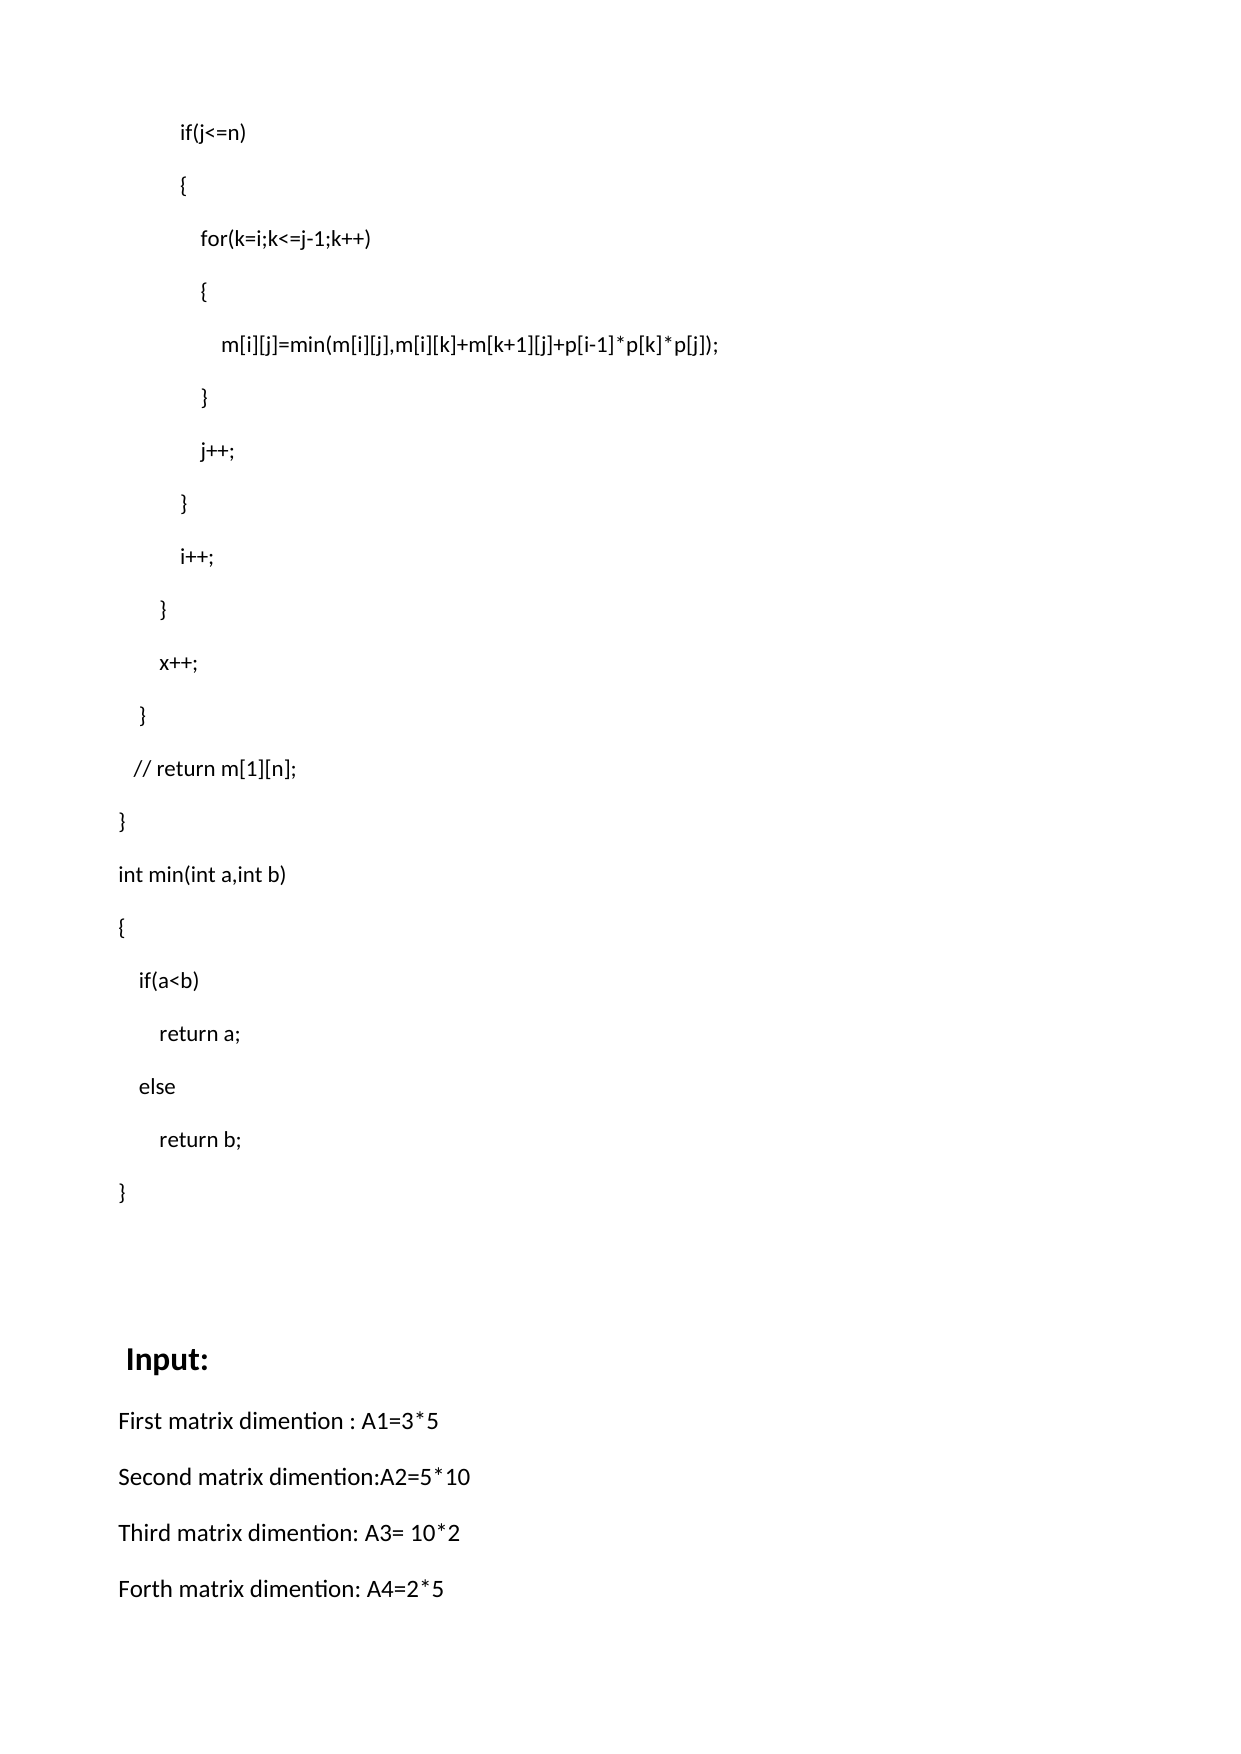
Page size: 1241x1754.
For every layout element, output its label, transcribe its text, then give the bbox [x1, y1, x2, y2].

text m[i][j]=min(m[i][j],m[i][k]+m[k+1][j]+p[i-1]*p[k]*p[j]); [118, 330, 1122, 358]
text else [118, 1072, 1122, 1101]
text } [118, 1178, 1122, 1207]
text } [118, 701, 1122, 729]
text if(a<b) [118, 966, 1122, 994]
text { [118, 277, 1122, 305]
text } [118, 595, 1122, 623]
text // return m[1][n]; [118, 754, 1122, 782]
text } [118, 383, 1122, 411]
text int min(int a,int b) [118, 860, 1122, 888]
text j++; [118, 436, 1122, 464]
text x++; [118, 648, 1122, 676]
text return a; [118, 1019, 1122, 1047]
text } [118, 807, 1122, 835]
text for(k=i;k<=j-1;k++) [118, 224, 1122, 252]
text Input: [118, 1338, 1122, 1378]
text Forth matrix dimention: A4=2*5 [118, 1573, 1122, 1603]
text { [118, 913, 1122, 941]
text return b; [118, 1126, 1122, 1153]
text { [118, 171, 1122, 199]
text i++; [118, 542, 1122, 570]
text First matrix dimention : A1=3*5 [118, 1405, 1122, 1436]
text Third matrix dimention: A3= 10*2 [118, 1517, 1122, 1547]
text Second matrix dimention:A2=5*10 [118, 1461, 1122, 1492]
text } [118, 489, 1122, 517]
text if(j<=n) [118, 118, 1122, 146]
